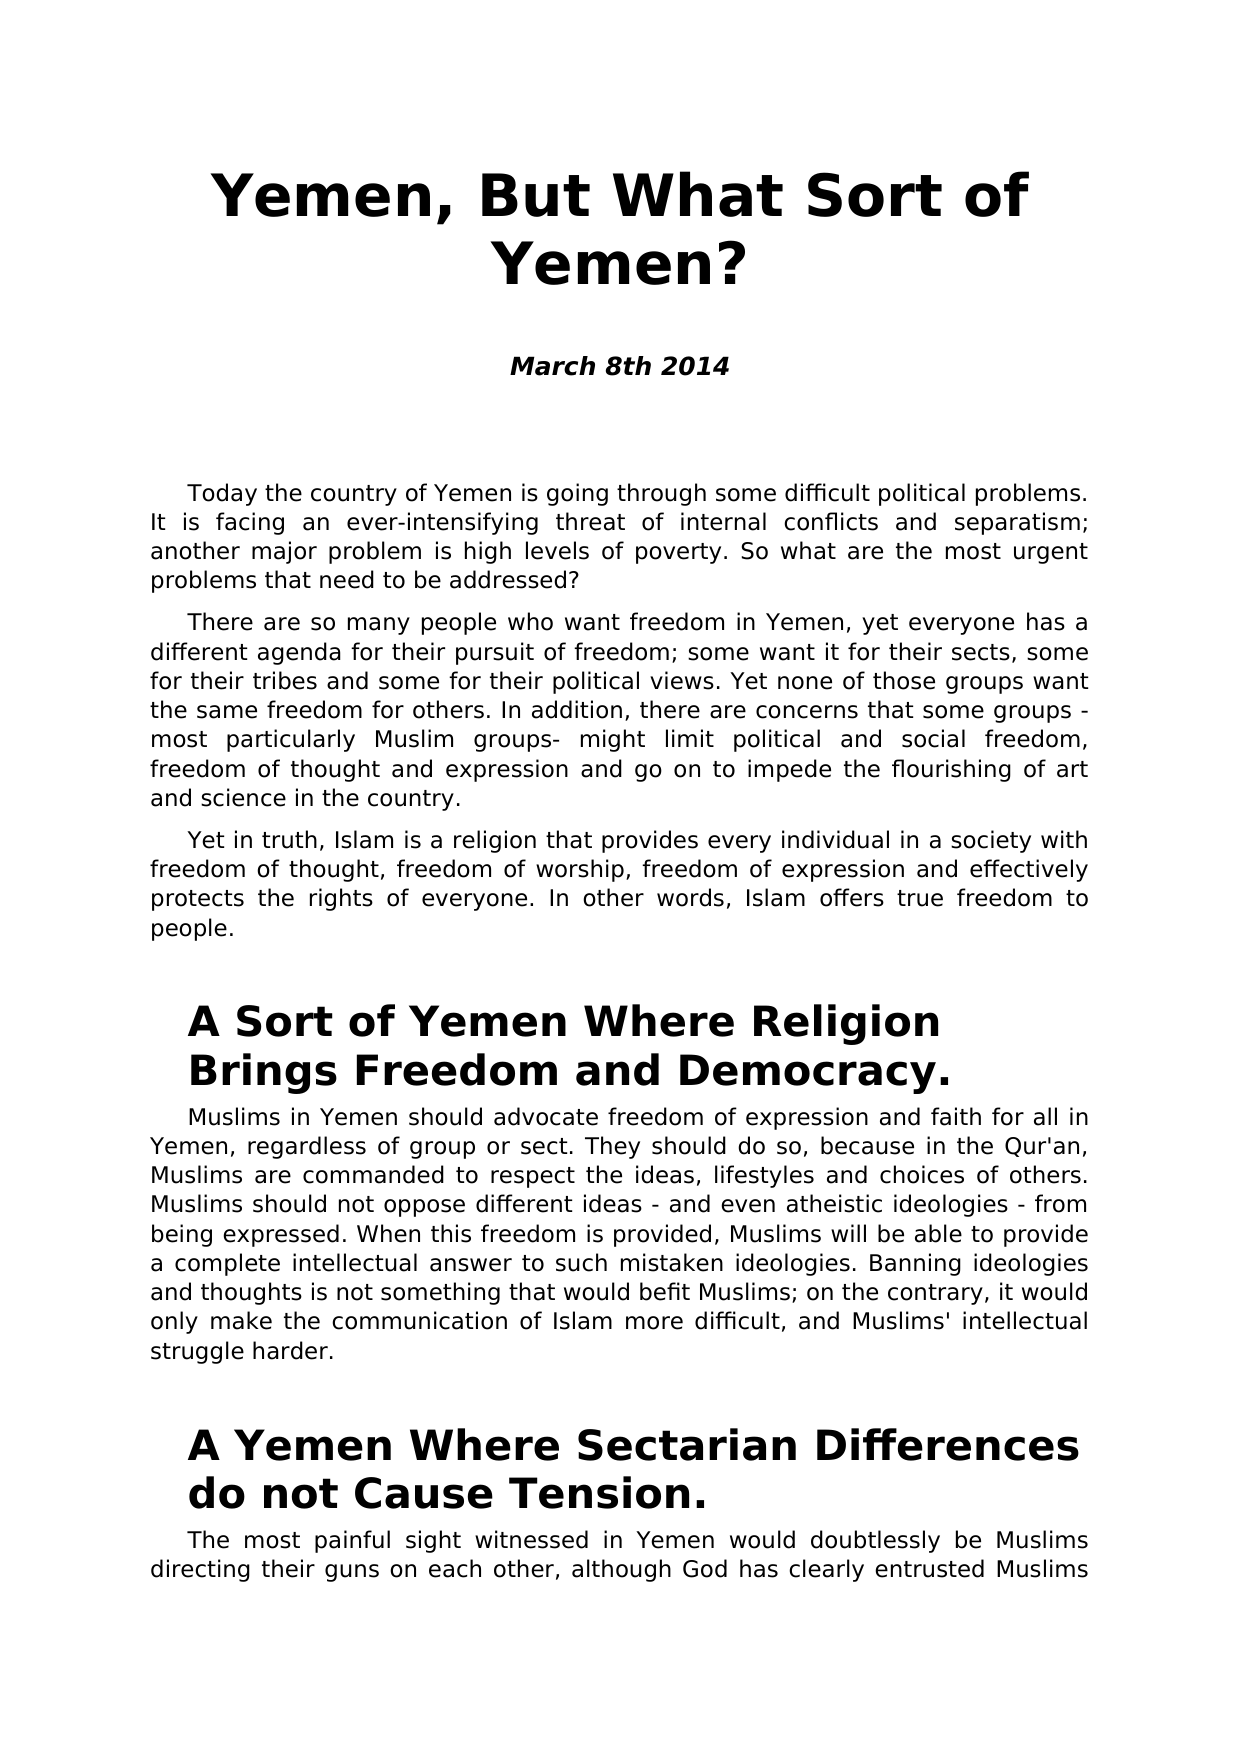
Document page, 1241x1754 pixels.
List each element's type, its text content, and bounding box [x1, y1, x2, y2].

text March 8th 2014 [150, 353, 1090, 382]
text Today the country of Yemen is going through some difficult political problems. It is facing an ever-intensifying threat of internal conflicts and separatism; another major problem is high levels of poverty. So what are the most urgent problems that need to be addressed? [150, 480, 1090, 594]
subtitle A Yemen Where Sectarian Differences do not Cause Tension. [187, 1421, 1090, 1518]
subtitle A Sort of Yemen Where Religion Brings Freedom and Democracy. [187, 998, 1090, 1095]
subtitle Yemen, But What Sort of Yemen? [150, 162, 1090, 298]
text Yet in truth, Islam is a religion that provides every individual in a society with freedom of thought, freedom of worship, freedom of expression and effectively protects the rights of everyone. In other words, Islam offers true freedom to people. [150, 827, 1090, 941]
text The most painful sight witnessed in Yemen would doubtlessly be Muslims directing their guns on each other, although God has clearly entrusted Muslims [150, 1527, 1090, 1583]
text There are so many people who want freedom in Yemen, yet everyone has a different agenda for their pursuit of freedom; some want it for their sects, some for their tribes and some for their political views. Yet none of those groups want the same freedom for others. In addition, there are concerns that some groups -most particularly Muslim groups- might limit political and social freedom, freedom of thought and expression and go on to impede the flourishing of art and science in the country. [150, 609, 1090, 812]
text Muslims in Yemen should advocate freedom of expression and faith for all in Yemen, regardless of group or sect. They should do so, because in the Qur'an, Muslims are commanded to respect the ideas, lifestyles and choices of others. Muslims should not oppose different ideas - and even atheistic ideologies - from being expressed. When this freedom is provided, Muslims will be able to provide a complete intellectual answer to such mistaken ideologies. Banning ideologies and thoughts is not something that would befit Muslims; on the contrary, it would only make the communication of Islam more difficult, and Muslims' intellectual struggle harder. [150, 1104, 1090, 1364]
